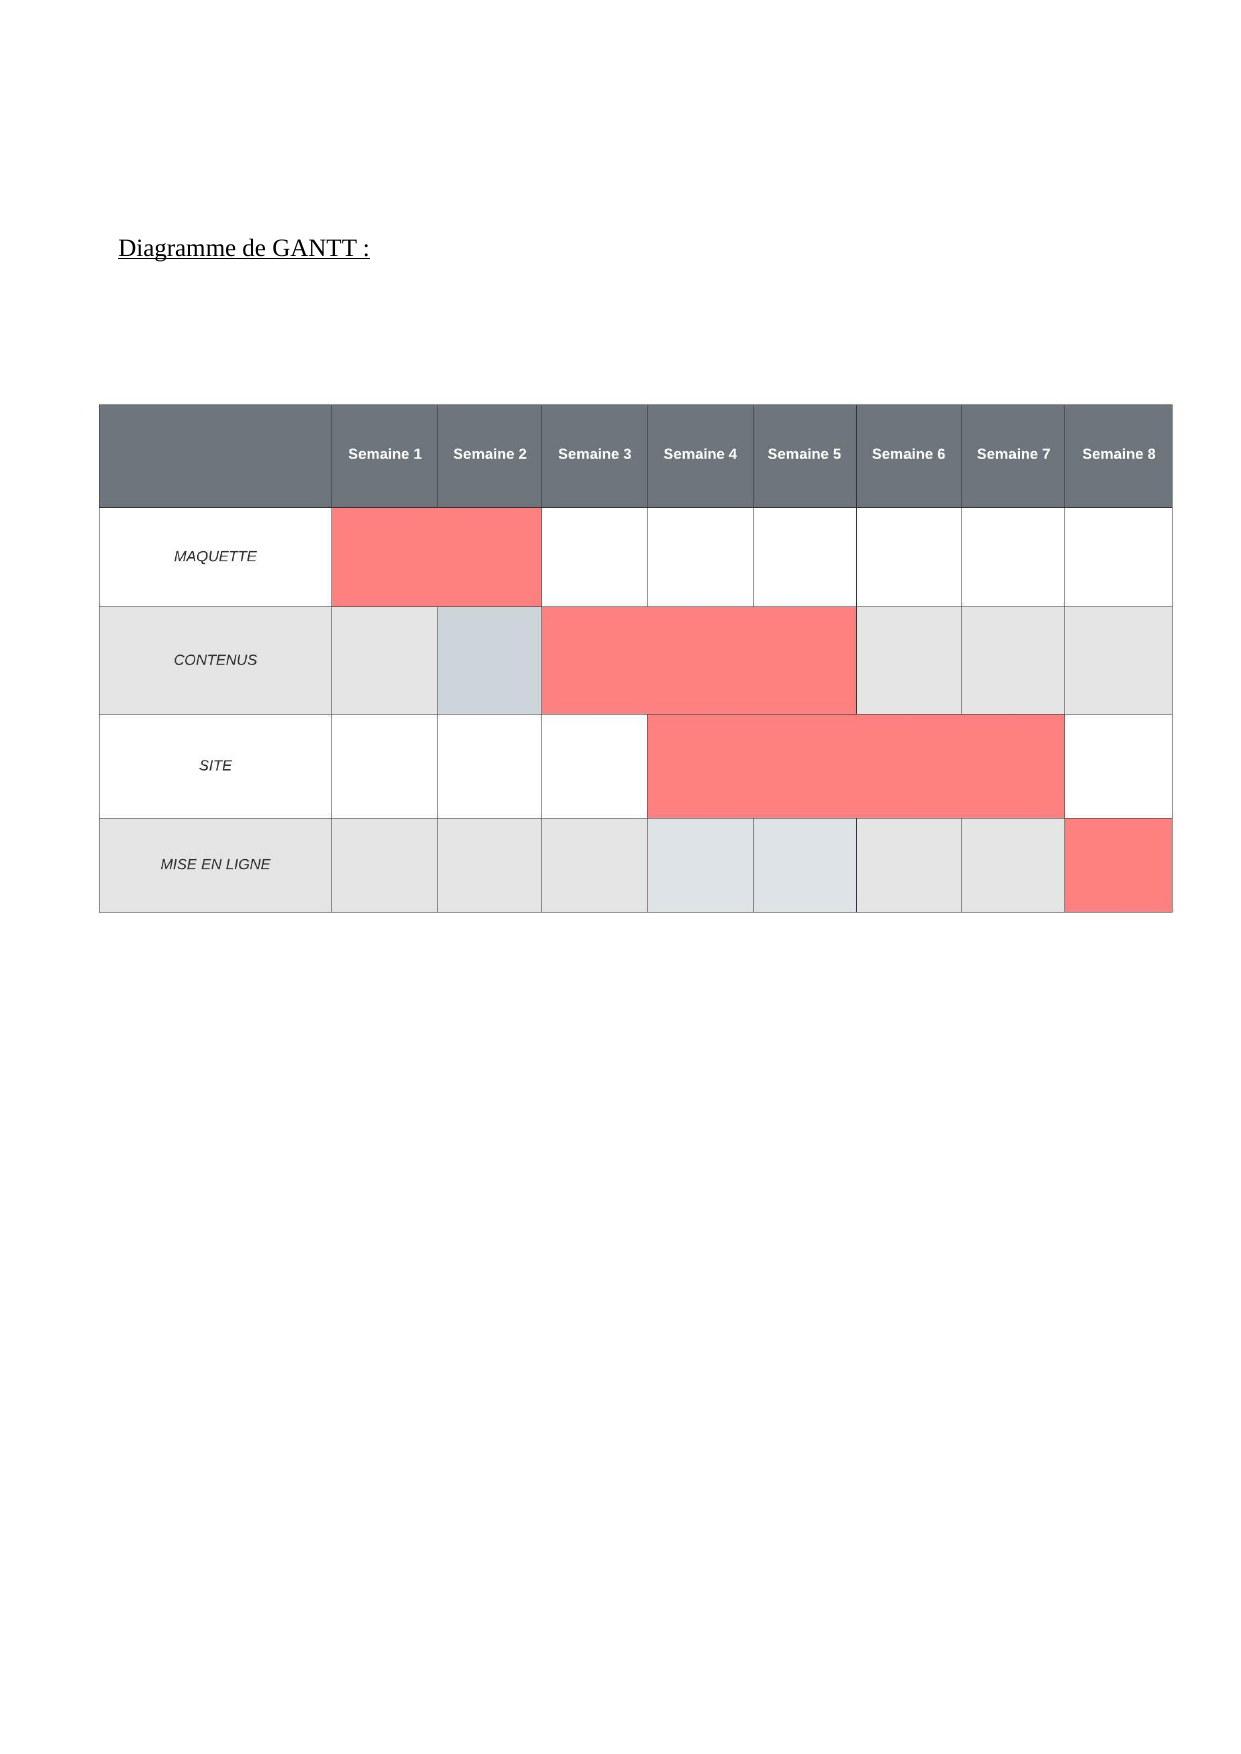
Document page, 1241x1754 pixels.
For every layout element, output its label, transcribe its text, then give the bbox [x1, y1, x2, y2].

picture [91, 397, 1177, 920]
text Diagramme de GANTT : [118, 233, 1122, 262]
